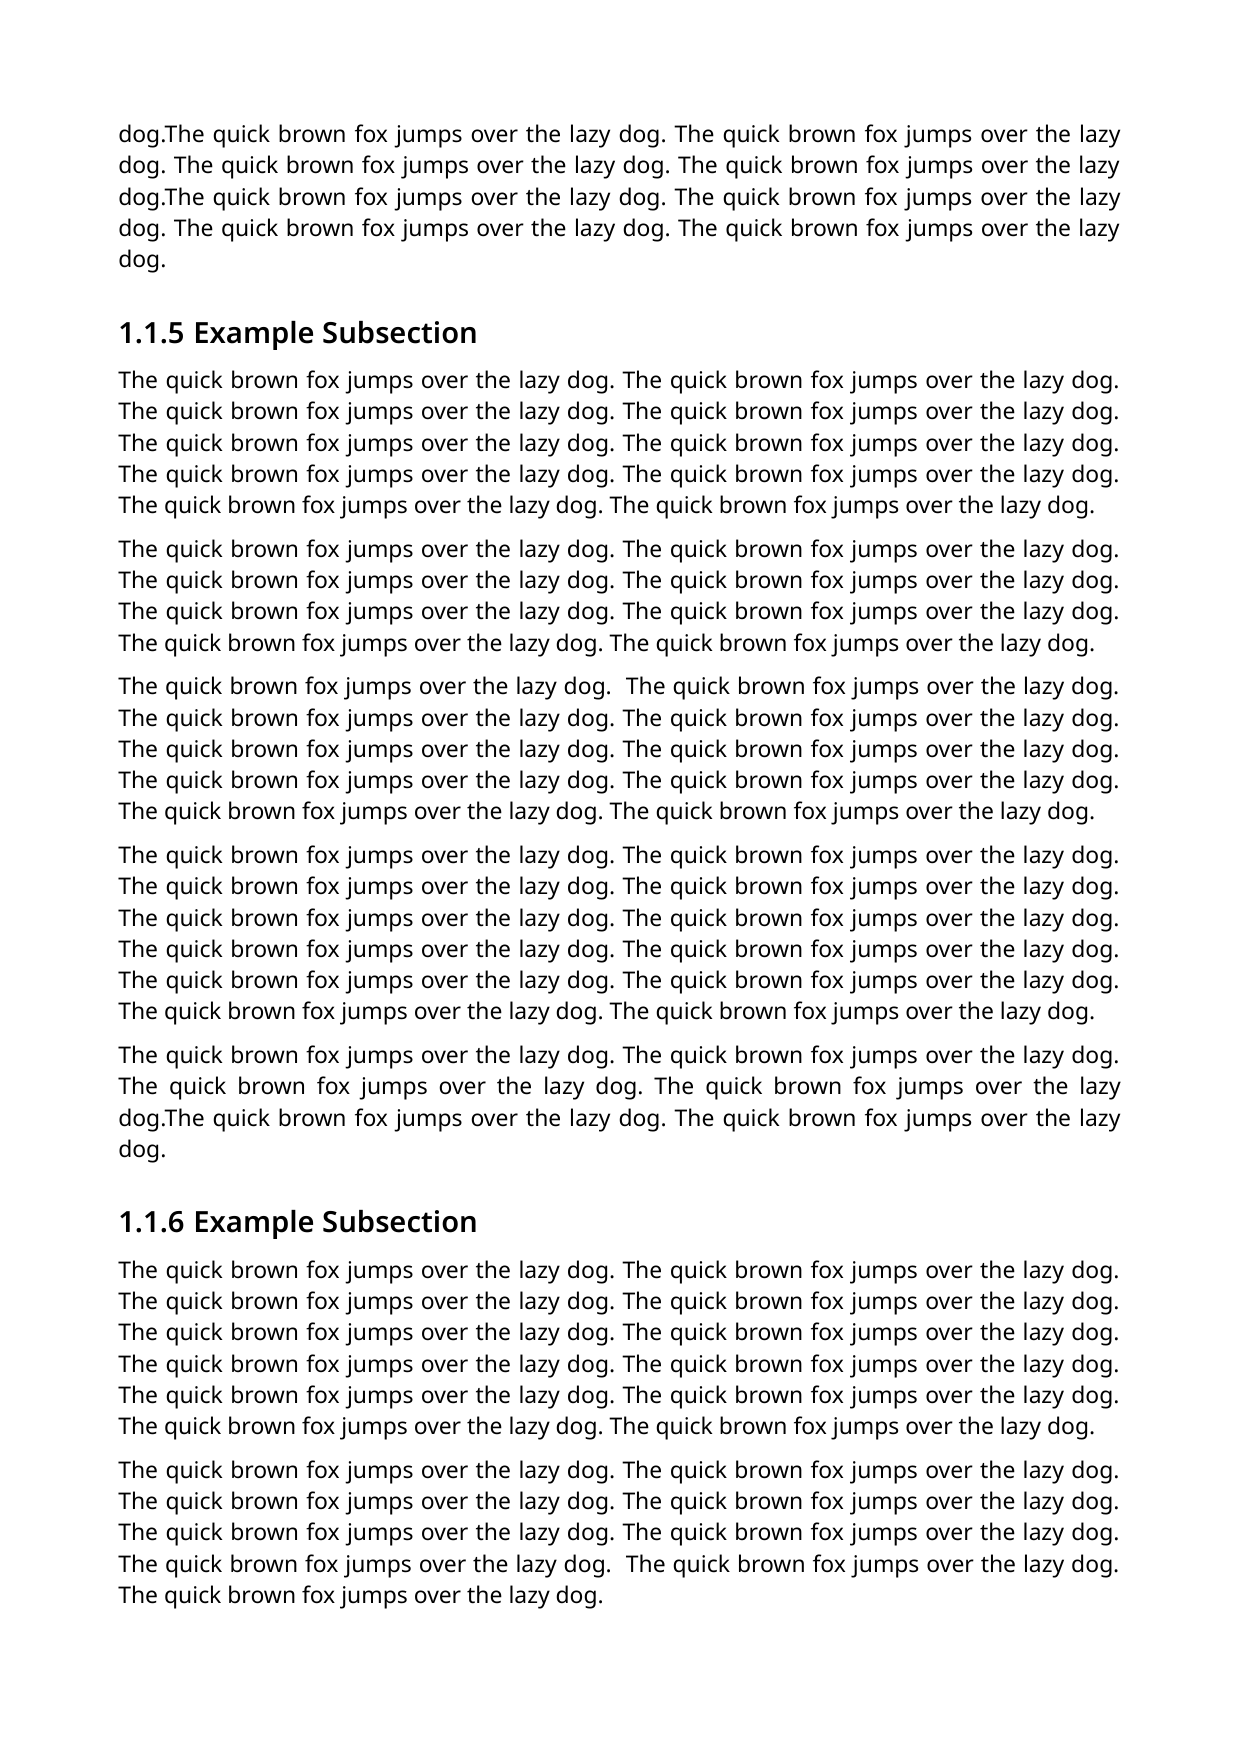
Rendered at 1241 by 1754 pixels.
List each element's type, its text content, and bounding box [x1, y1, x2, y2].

subtitle Example Subsection [118, 1202, 1122, 1241]
text The quick brown fox jumps over the lazy dog. The quick brown fox jumps over the lazy dog. The quick brown fox jumps over the lazy dog. The quick brown fox jumps over the lazy dog. The quick brown fox jumps over the lazy dog. The quick brown fox jumps over the lazy dog. The quick brown fox jumps over the lazy dog. The quick brown fox jumps over the lazy dog. The quick brown fox jumps over the lazy dog. The quick brown fox jumps over the lazy dog. [118, 364, 1122, 520]
text dog.The quick brown fox jumps over the lazy dog. The quick brown fox jumps over the lazy dog. The quick brown fox jumps over the lazy dog. The quick brown fox jumps over the lazy dog.The quick brown fox jumps over the lazy dog. The quick brown fox jumps over the lazy dog. The quick brown fox jumps over the lazy dog. The quick brown fox jumps over the lazy dog. [118, 118, 1122, 274]
text The quick brown fox jumps over the lazy dog. The quick brown fox jumps over the lazy dog. The quick brown fox jumps over the lazy dog. The quick brown fox jumps over the lazy dog. The quick brown fox jumps over the lazy dog. The quick brown fox jumps over the lazy dog. The quick brown fox jumps over the lazy dog. The quick brown fox jumps over the lazy dog. The quick brown fox jumps over the lazy dog. [118, 1454, 1122, 1610]
subtitle Example Subsection [118, 312, 1122, 352]
text The quick brown fox jumps over the lazy dog. The quick brown fox jumps over the lazy dog. The quick brown fox jumps over the lazy dog. The quick brown fox jumps over the lazy dog.The quick brown fox jumps over the lazy dog. The quick brown fox jumps over the lazy dog. [118, 1039, 1122, 1164]
text The quick brown fox jumps over the lazy dog. The quick brown fox jumps over the lazy dog. The quick brown fox jumps over the lazy dog. The quick brown fox jumps over the lazy dog. The quick brown fox jumps over the lazy dog. The quick brown fox jumps over the lazy dog. The quick brown fox jumps over the lazy dog. The quick brown fox jumps over the lazy dog. The quick brown fox jumps over the lazy dog. The quick brown fox jumps over the lazy dog. The quick brown fox jumps over the lazy dog. The quick brown fox jumps over the lazy dog. [118, 839, 1122, 1027]
text The quick brown fox jumps over the lazy dog. The quick brown fox jumps over the lazy dog. The quick brown fox jumps over the lazy dog. The quick brown fox jumps over the lazy dog. The quick brown fox jumps over the lazy dog. The quick brown fox jumps over the lazy dog. The quick brown fox jumps over the lazy dog. The quick brown fox jumps over the lazy dog. The quick brown fox jumps over the lazy dog. The quick brown fox jumps over the lazy dog. The quick brown fox jumps over the lazy dog. The quick brown fox jumps over the lazy dog. [118, 1254, 1122, 1441]
text The quick brown fox jumps over the lazy dog. The quick brown fox jumps over the lazy dog. The quick brown fox jumps over the lazy dog. The quick brown fox jumps over the lazy dog. The quick brown fox jumps over the lazy dog. The quick brown fox jumps over the lazy dog. The quick brown fox jumps over the lazy dog. The quick brown fox jumps over the lazy dog. The quick brown fox jumps over the lazy dog. The quick brown fox jumps over the lazy dog. [118, 670, 1122, 827]
text The quick brown fox jumps over the lazy dog. The quick brown fox jumps over the lazy dog. The quick brown fox jumps over the lazy dog. The quick brown fox jumps over the lazy dog. The quick brown fox jumps over the lazy dog. The quick brown fox jumps over the lazy dog. The quick brown fox jumps over the lazy dog. The quick brown fox jumps over the lazy dog. [118, 533, 1122, 658]
